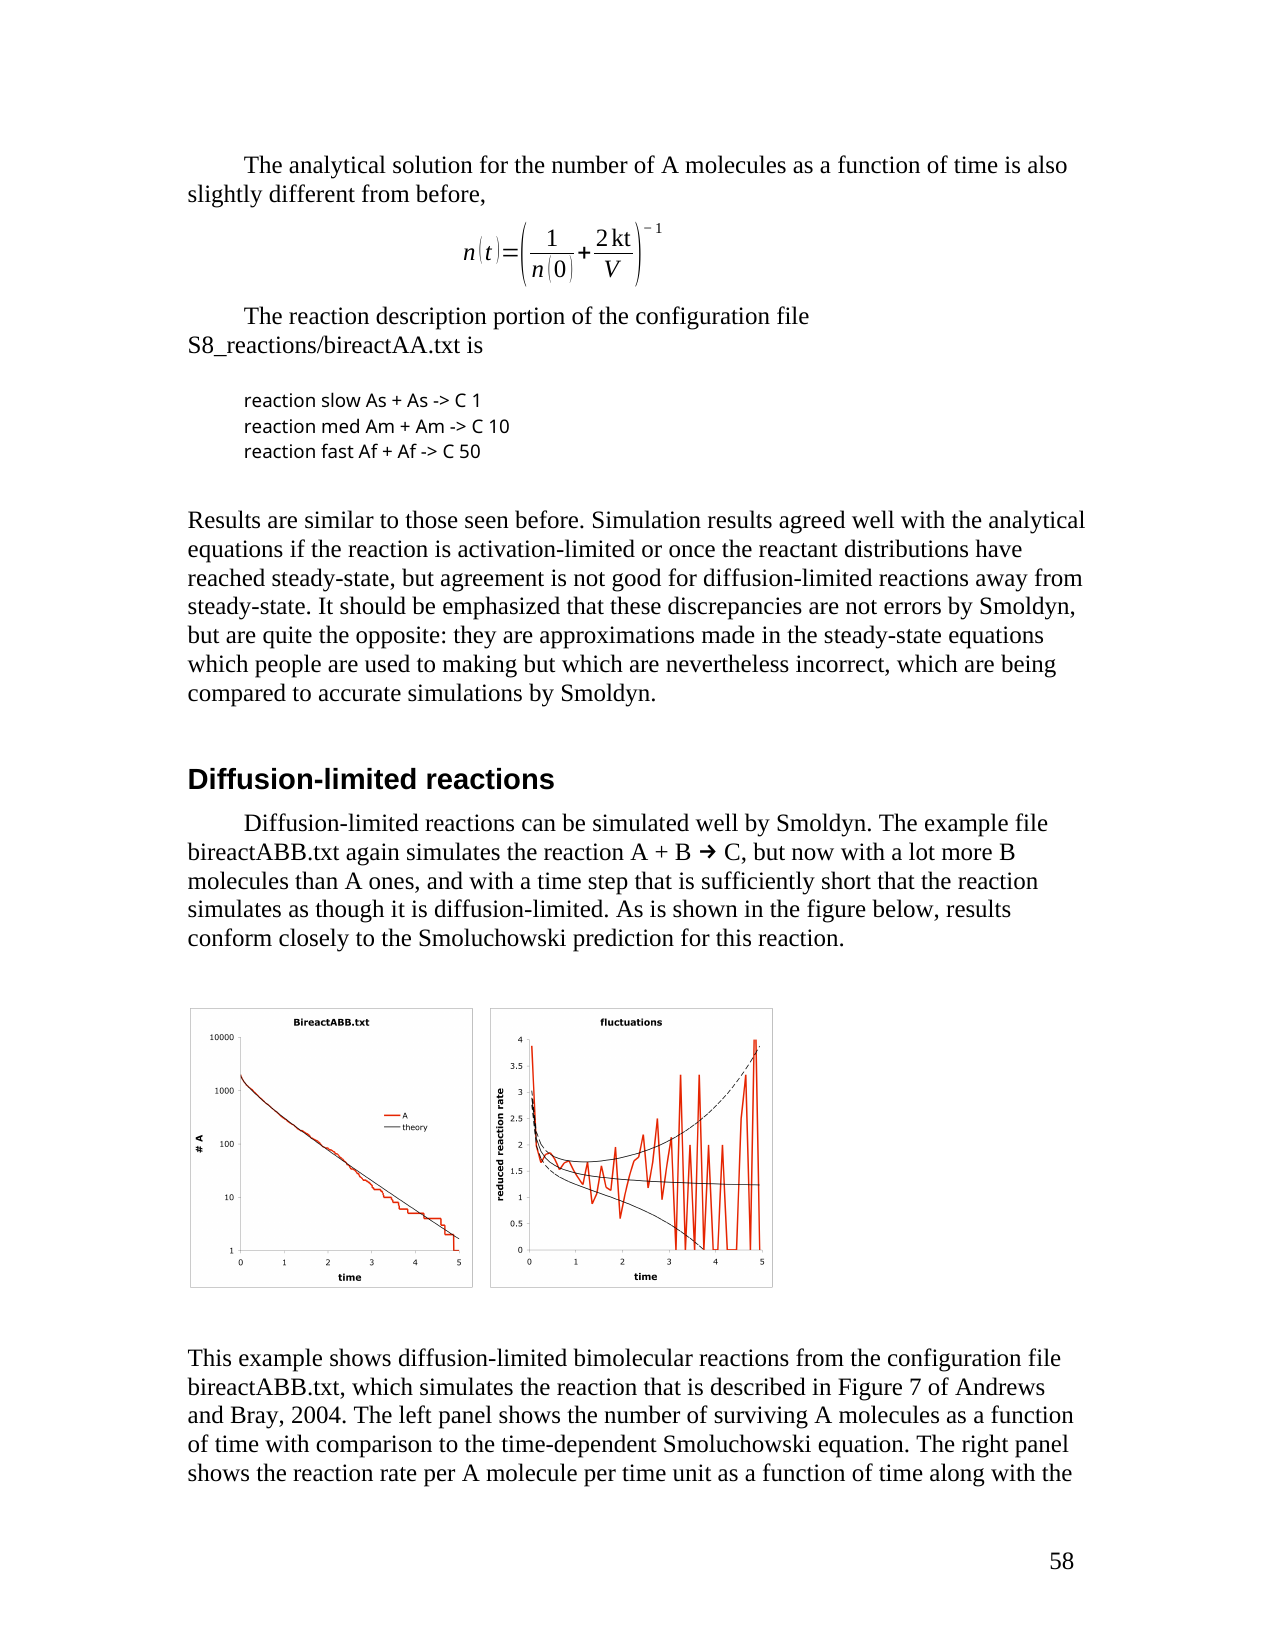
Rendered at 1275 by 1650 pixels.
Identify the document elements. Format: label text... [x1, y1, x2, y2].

text The analytical solution for the number of A molecules as a function of time is also slightly different from before, [187, 150, 1087, 207]
subtitle Diffusion-limited reactions [187, 762, 1087, 796]
text reaction med Am + Am -> C 10 [187, 413, 1087, 438]
text The reaction description portion of the configuration file S8_reactions/bireactAA.txt is [187, 301, 1087, 359]
text Results are similar to those seen before. Simulation results agreed well with the analytical equations if the reaction is activation-limited or once the reactant distributions have reached steady-state, but agreement is not good for diffusion-limited reactions away from steady-state. It should be emphasized that these discrepancies are not errors by Smoldyn, but are quite the opposite: they are approximations made in the steady-state equations which people are used to making but which are nevertheless incorrect, which are being compared to accurate simulations by Smoldyn. [187, 505, 1087, 706]
text This example shows diffusion-limited bimolecular reactions from the configuration file bireactABB.txt, which simulates the reaction that is described in Figure 7 of Andrews and Bray, 2004. The left panel shows the number of surviving A molecules as a function of time with comparison to the time-dependent Smoluchowski equation. The right panel shows the reaction rate per A molecule per time unit as a function of time along with the [187, 1343, 1087, 1487]
text reaction fast Af + Af -> C 50 [187, 438, 1087, 464]
text reaction slow As + As -> C 1 [187, 387, 1087, 413]
text Diffusion-limited reactions can be simulated well by Smoldyn. The example file bireactABB.txt again simulates the reaction A + B → C, but now with a lot more B molecules than A ones, and with a time step that is sufficiently short that the reaction simulates as though it is diffusion-limited. As is shown in the figure below, results conform closely to the Smoluchowski prediction for this reaction. [187, 808, 1087, 952]
